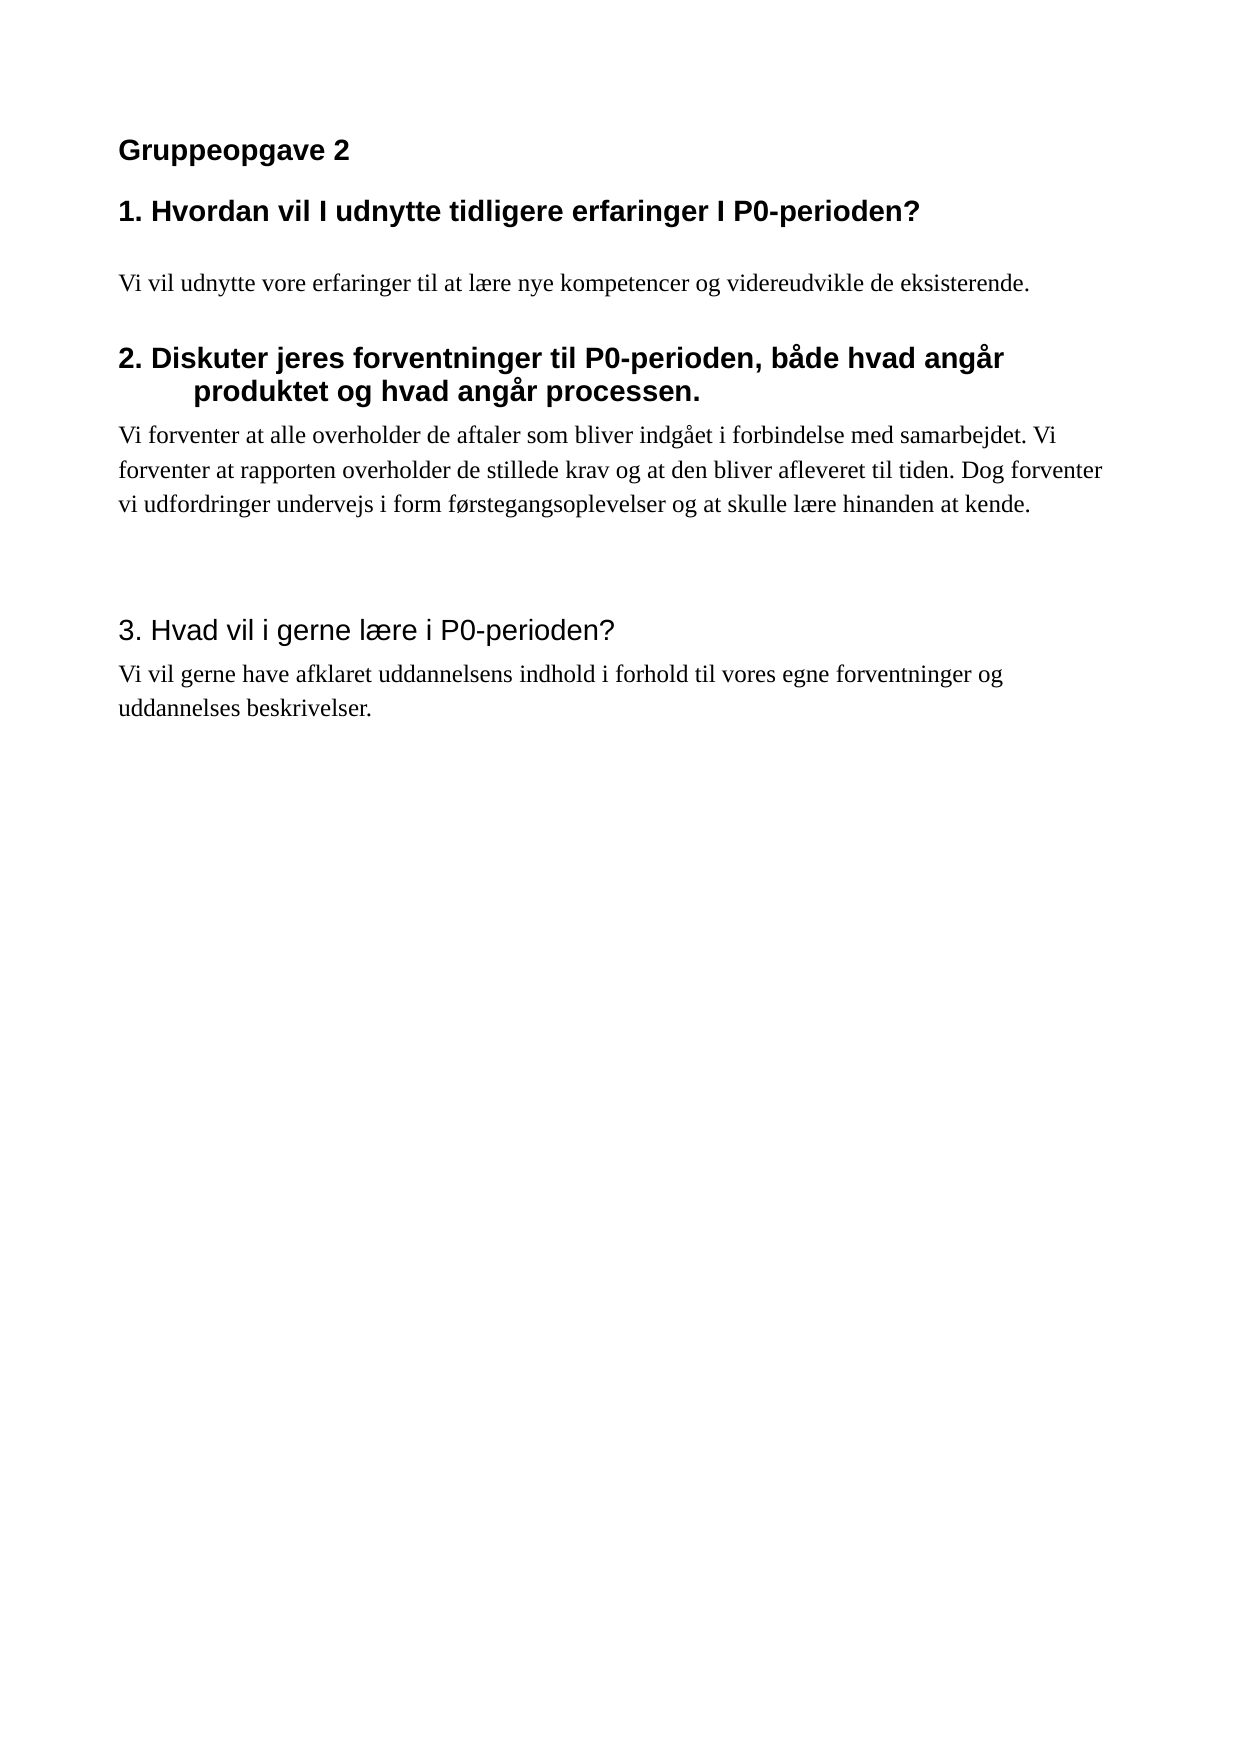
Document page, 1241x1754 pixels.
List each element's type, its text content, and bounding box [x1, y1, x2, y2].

text Vi vil gerne have afklaret uddannelsens indhold i forhold til vores egne forventninger og uddannelses beskrivelser. [118, 659, 1122, 722]
text Vi forventer at alle overholder de aftaler som bliver indgået i forbindelse med samarbejdet. Vi forventer at rapporten overholder de stillede krav og at den bliver afleveret til tiden. Dog forventer vi udfordringer undervejs i form førstegangsoplevelser og at skulle lære hinanden at kende. [118, 421, 1122, 518]
subtitle 1. Hvordan vil I udnytte tidligere erfaringer I P0-perioden? [118, 193, 1122, 227]
subtitle 3. Hvad vil i gerne lære i P0-perioden? [118, 613, 1122, 646]
subtitle Gruppeopgave 2 [118, 133, 1122, 166]
text Vi vil udnytte vore erfaringer til at lære nye kompetencer og videreudvikle de eksisterende. [118, 268, 1122, 297]
subtitle 2. Diskuter jeres forventninger til P0-perioden, både hvad angår produktet og hvad angår processen. [118, 341, 1122, 408]
